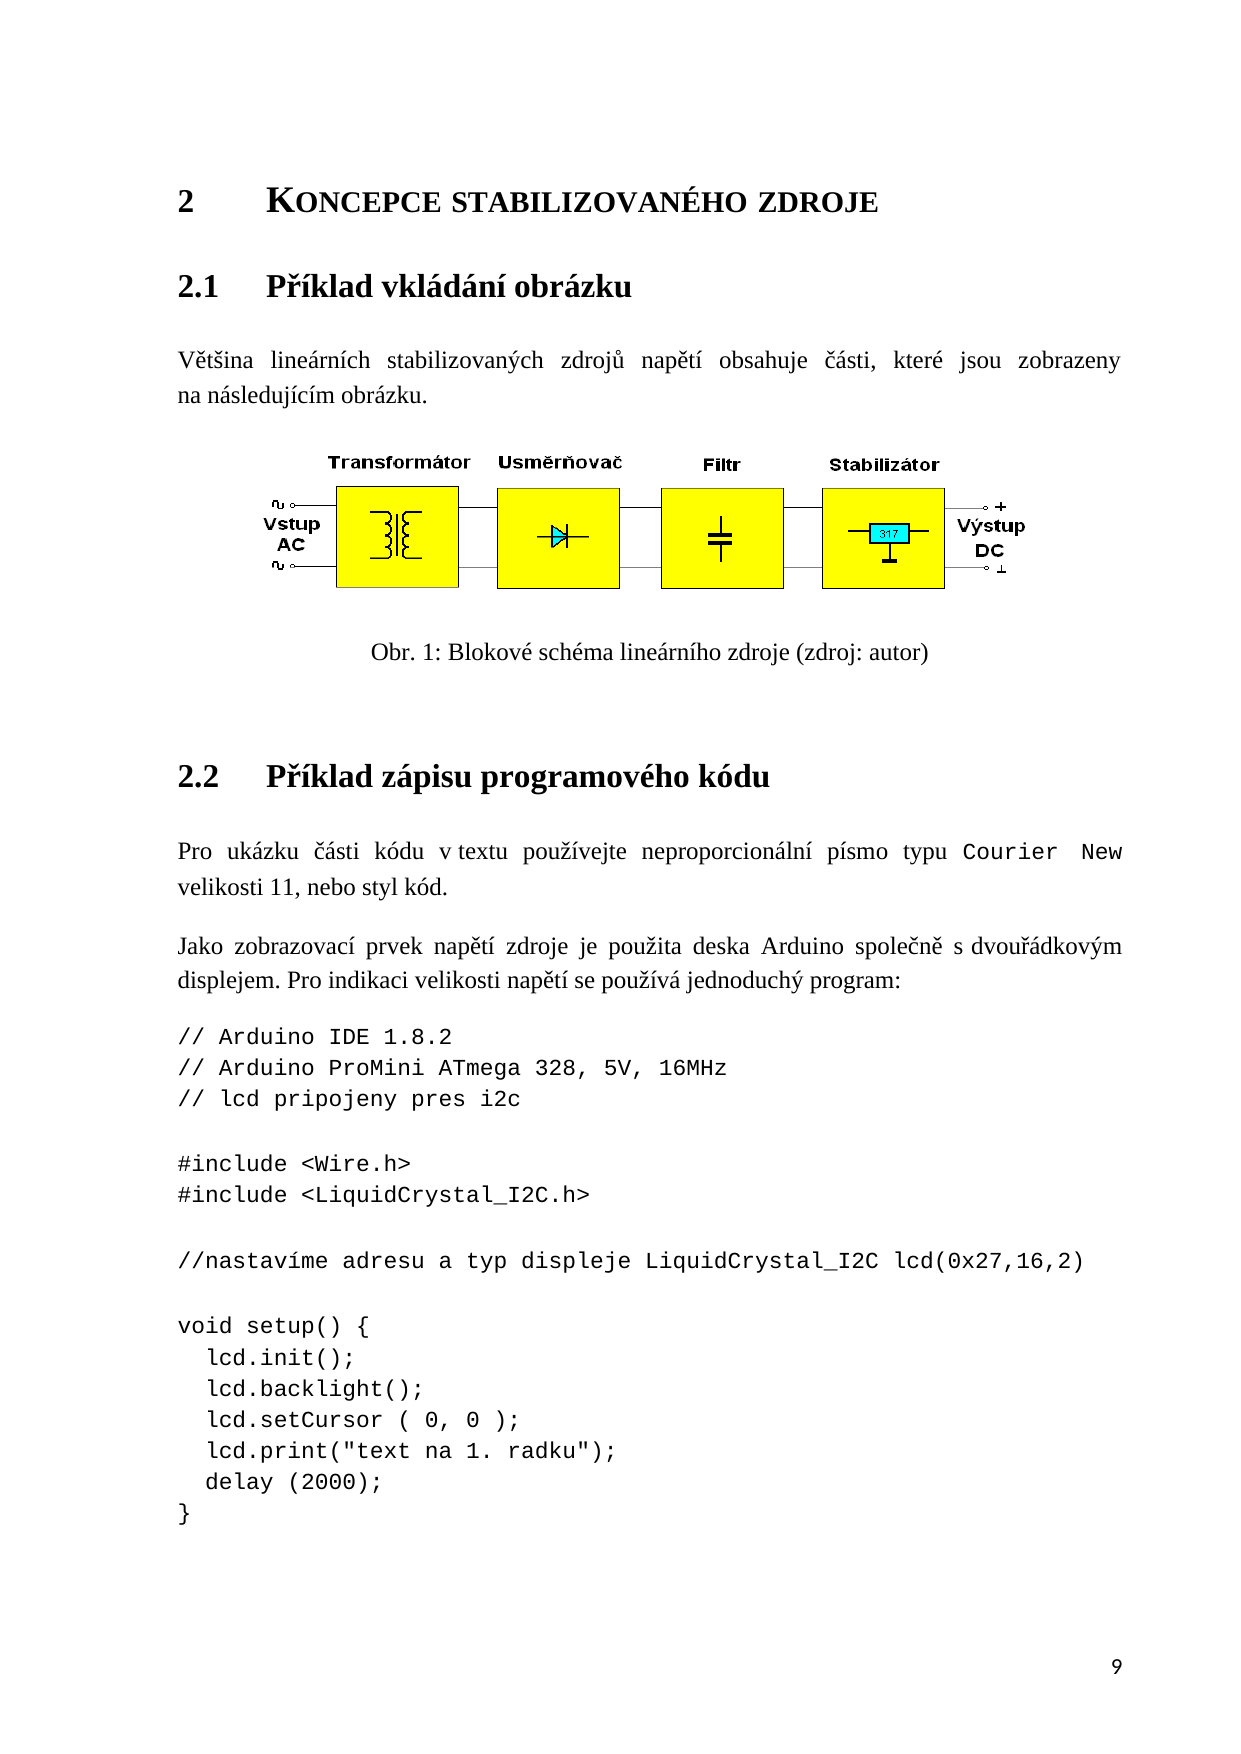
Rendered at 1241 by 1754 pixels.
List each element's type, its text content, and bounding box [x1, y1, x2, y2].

text Většina lineárních stabilizovaných zdrojů napětí obsahuje části, které jsou zobrazeny na následujícím obrázku. [177, 346, 1122, 409]
text #include <Wire.h> [177, 1153, 1122, 1179]
text delay (2000); [177, 1470, 1122, 1496]
list Koncepce stabilizovaného zdroje [177, 177, 1122, 220]
text } [177, 1501, 1122, 1527]
text lcd.print("text na 1. radku"); [177, 1439, 1122, 1465]
text lcd.backlight(); [177, 1377, 1122, 1403]
text #include <LiquidCrystal_I2C.h> [177, 1184, 1122, 1210]
picture [256, 439, 1043, 607]
list Příklad vkládání obrázku [177, 266, 1122, 305]
text //nastavíme adresu a typ displeje LiquidCrystal_I2C lcd(0x27,16,2) [177, 1249, 1122, 1275]
text // Arduino IDE 1.8.2 [177, 1025, 1122, 1051]
text lcd.setCursor ( 0, 0 ); [177, 1408, 1122, 1434]
text // lcd pripojeny pres i2c [177, 1087, 1122, 1113]
list Příklad zápisu programového kódu [177, 756, 1122, 795]
text void setup() { [177, 1315, 1122, 1341]
text Pro ukázku části kódu v textu používejte neproporcionální písmo typu Courier New velikosti 11, nebo styl kód. [177, 836, 1122, 900]
text Obr. 1: Blokové schéma lineárního zdroje (zdroj: autor) [177, 637, 1122, 666]
text Jako zobrazovací prvek napětí zdroje je použita deska Arduino společně s dvouřádkovým displejem. Pro indikaci velikosti napětí se používá jednoduchý program: [177, 931, 1122, 994]
text // Arduino ProMini ATmega 328, 5V, 16MHz [177, 1056, 1122, 1082]
text lcd.init(); [177, 1346, 1122, 1372]
